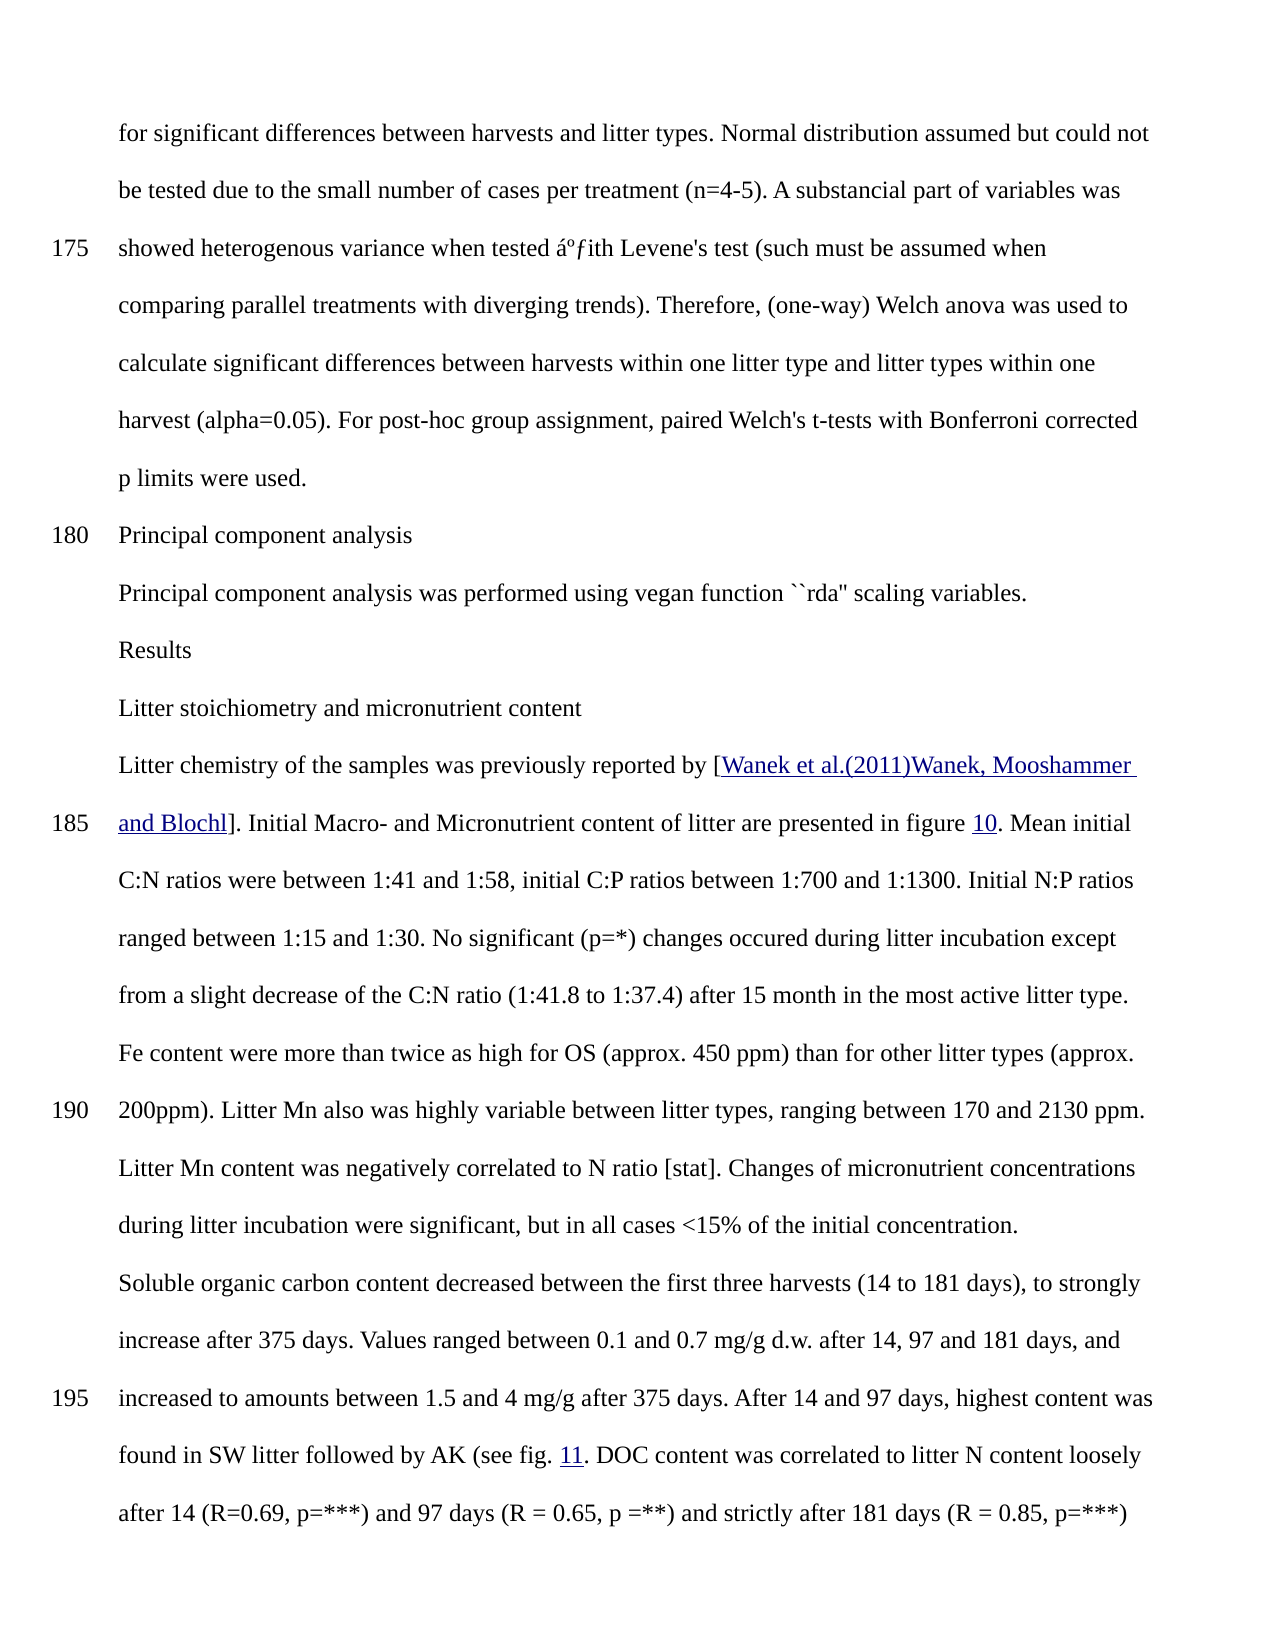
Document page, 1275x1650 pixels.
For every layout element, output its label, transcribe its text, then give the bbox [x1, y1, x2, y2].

text Principal component analysis was performed using vegan function ``rda'' scaling variables. [118, 578, 1157, 607]
text Principal component analysis [118, 521, 1157, 549]
text Litter chemistry of the samples was previously reported by [Wanek et al.(2011)Wanek, Mooshammer and Blochl]. Initial Macro- and Micronutrient content of litter are presented in figure 10. Mean initial C:N ratios were between 1:41 and 1:58, initial C:P ratios between 1:700 and 1:1300. Initial N:P ratios ranged between 1:15 and 1:30. No significant (p=*) changes occured during litter incubation except from a slight decrease of the C:N ratio (1:41.8 to 1:37.4) after 15 month in the most active litter type. [118, 751, 1157, 1009]
text Results [118, 636, 1157, 664]
text Fe content were more than twice as high for OS (approx. 450 ppm) than for other litter types (approx. 200ppm). Litter Mn also was highly variable between litter types, ranging between 170 and 2130 ppm. Litter Mn content was negatively correlated to N ratio [stat]. Changes of micronutrient concentrations during litter incubation were significant, but in all cases <15% of the initial concentration. [118, 1038, 1157, 1239]
text Litter stoichiometry and micronutrient content [118, 693, 1157, 722]
text for significant differences between harvests and litter types. Normal distribution assumed but could not be tested due to the small number of cases per treatment (n=4-5). A substancial part of variables was showed heterogenous variance when tested áºƒith Levene's test (such must be assumed when comparing parallel treatments with diverging trends). Therefore, (one-way) Welch anova was used to calculate significant differences between harvests within one litter type and litter types within one harvest (alpha=0.05). For post-hoc group assignment, paired Welch's t-tests with Bonferroni corrected p limits were used. [118, 118, 1157, 492]
text Soluble organic carbon content decreased between the first three harvests (14 to 181 days), to strongly increase after 375 days. Values ranged between 0.1 and 0.7 mg/g d.w. after 14, 97 and 181 days, and increased to amounts between 1.5 and 4 mg/g after 375 days. After 14 and 97 days, highest content was found in SW litter followed by AK (see fig. 11. DOC content was correlated to litter N content loosely after 14 (R=0.69, p=***) and 97 days (R = 0.65, p =**) and strictly after 181 days (R = 0.85, p=***) [118, 1268, 1157, 1527]
